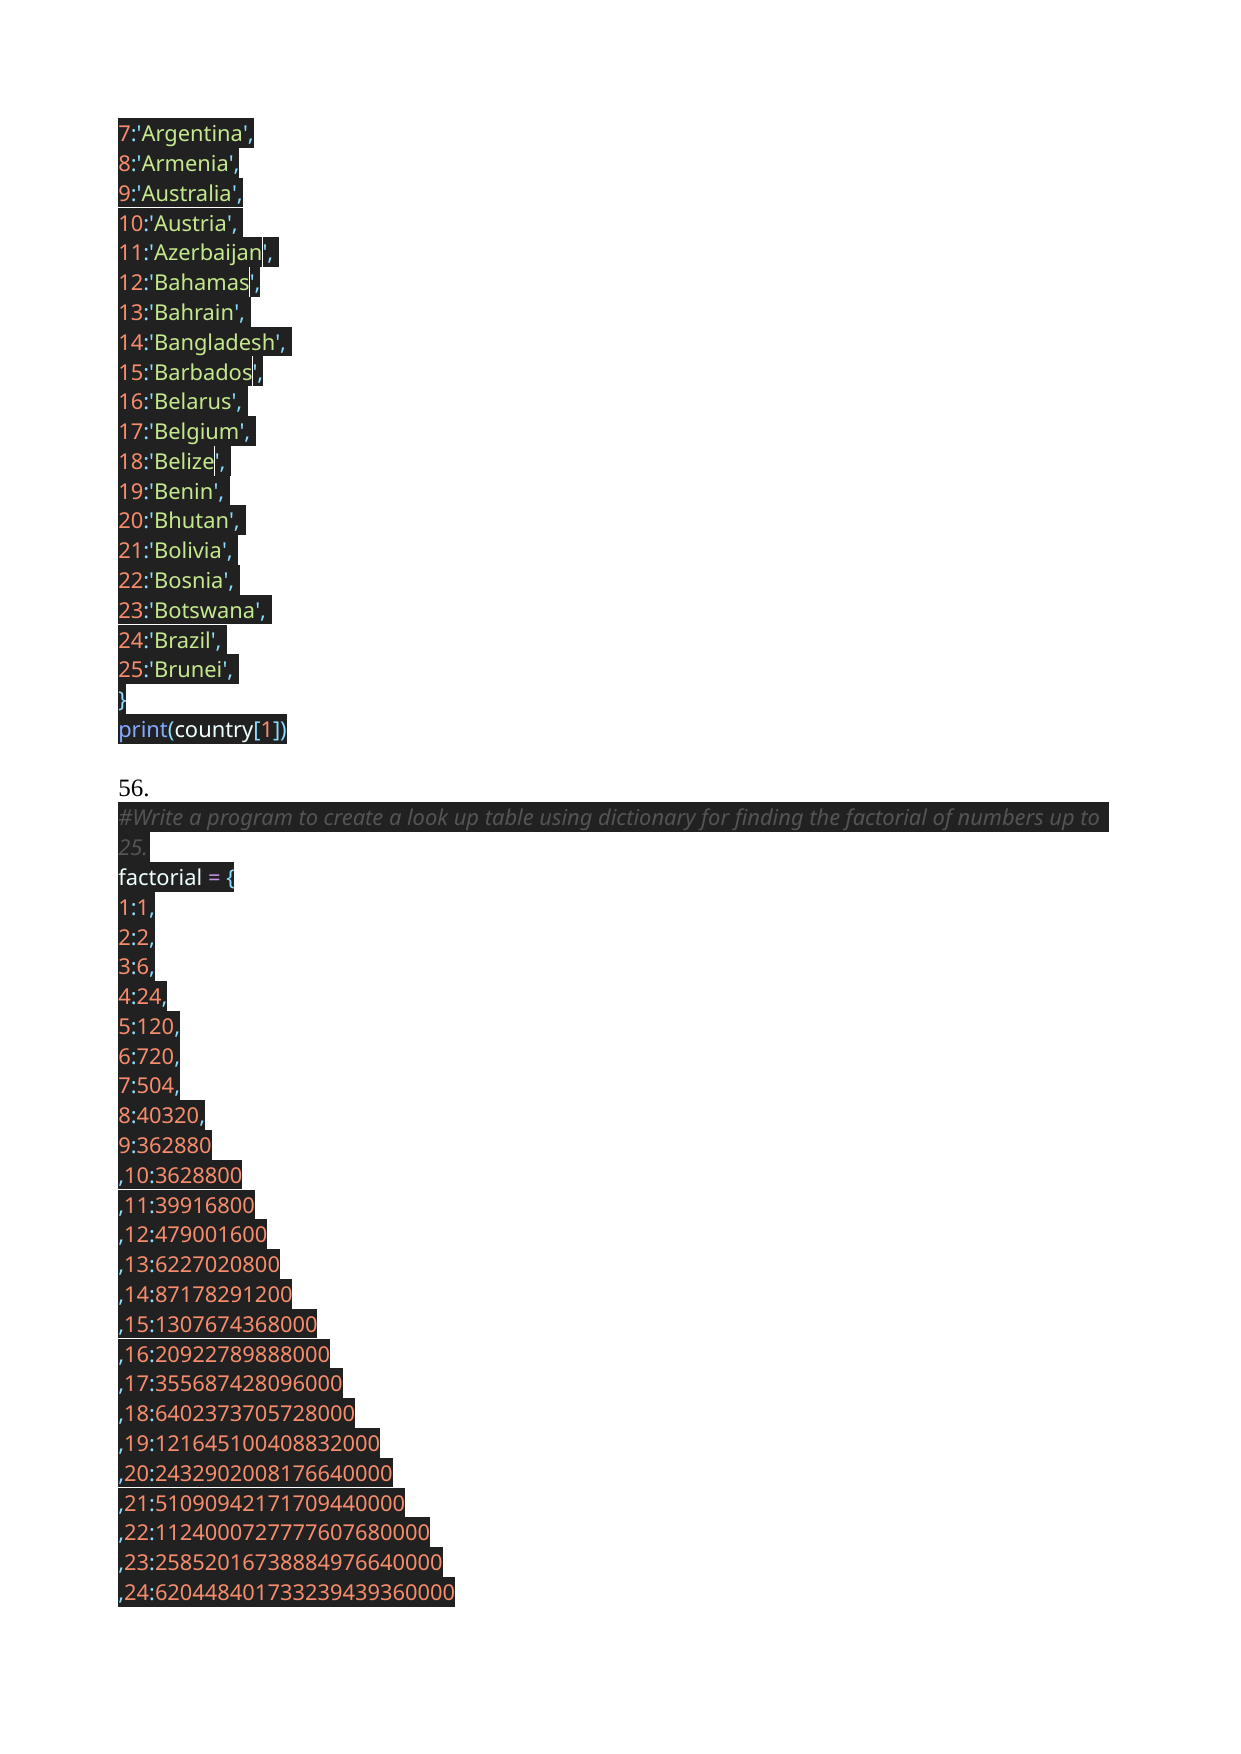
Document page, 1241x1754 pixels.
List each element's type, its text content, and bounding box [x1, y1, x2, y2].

text 25:'Brunei', [118, 654, 1122, 684]
text #Write a program to create a look up table using dictionary for finding the factorial of numbers up to 25. [118, 802, 1122, 862]
text ,22:1124000727777607680000 [118, 1517, 1122, 1547]
text ,21:51090942171709440000 [118, 1487, 1122, 1517]
text 8:40320, [118, 1100, 1122, 1130]
text 56. [118, 773, 1122, 802]
text ,23:25852016738884976640000 [118, 1547, 1122, 1577]
text 21:'Bolivia', [118, 535, 1122, 565]
text 19:'Benin', [118, 476, 1122, 505]
text 11:'Azerbaijan', [118, 237, 1122, 267]
text 2:2, [118, 921, 1122, 951]
text 5:120, [118, 1011, 1122, 1041]
text } [118, 684, 1122, 714]
text 12:'Bahamas', [118, 267, 1122, 297]
text 24:'Brazil', [118, 624, 1122, 654]
text 22:'Bosnia', [118, 565, 1122, 595]
text ,18:6402373705728000 [118, 1398, 1122, 1428]
text 17:'Belgium', [118, 416, 1122, 446]
text 4:24, [118, 981, 1122, 1011]
text 8:'Armenia', [118, 148, 1122, 178]
text ,15:1307674368000 [118, 1309, 1122, 1338]
text 13:'Bahrain', [118, 297, 1122, 327]
text 1:1, [118, 892, 1122, 921]
text ,14:87178291200 [118, 1279, 1122, 1309]
text ,11:39916800 [118, 1189, 1122, 1219]
text ,13:6227020800 [118, 1249, 1122, 1279]
text ,10:3628800 [118, 1160, 1122, 1189]
text 9:362880 [118, 1130, 1122, 1160]
text 16:'Belarus', [118, 386, 1122, 416]
text 10:'Austria', [118, 207, 1122, 237]
text 14:'Bangladesh', [118, 327, 1122, 356]
text ,17:355687428096000 [118, 1368, 1122, 1398]
text 20:'Bhutan', [118, 505, 1122, 535]
text 9:'Australia', [118, 178, 1122, 207]
text 15:'Barbados', [118, 356, 1122, 386]
text ,12:479001600 [118, 1219, 1122, 1249]
text 7:'Argentina', [118, 118, 1122, 148]
text 23:'Botswana', [118, 595, 1122, 624]
text ,19:121645100408832000 [118, 1428, 1122, 1458]
text 3:6, [118, 951, 1122, 981]
text 7:504, [118, 1070, 1122, 1100]
text ,16:20922789888000 [118, 1338, 1122, 1368]
text 18:'Belize', [118, 446, 1122, 476]
text ,20:2432902008176640000 [118, 1458, 1122, 1487]
text print(country[1]) [118, 714, 1122, 744]
text 6:720, [118, 1041, 1122, 1070]
text factorial = { [118, 862, 1122, 892]
text ,24:620448401733239439360000 [118, 1577, 1122, 1607]
